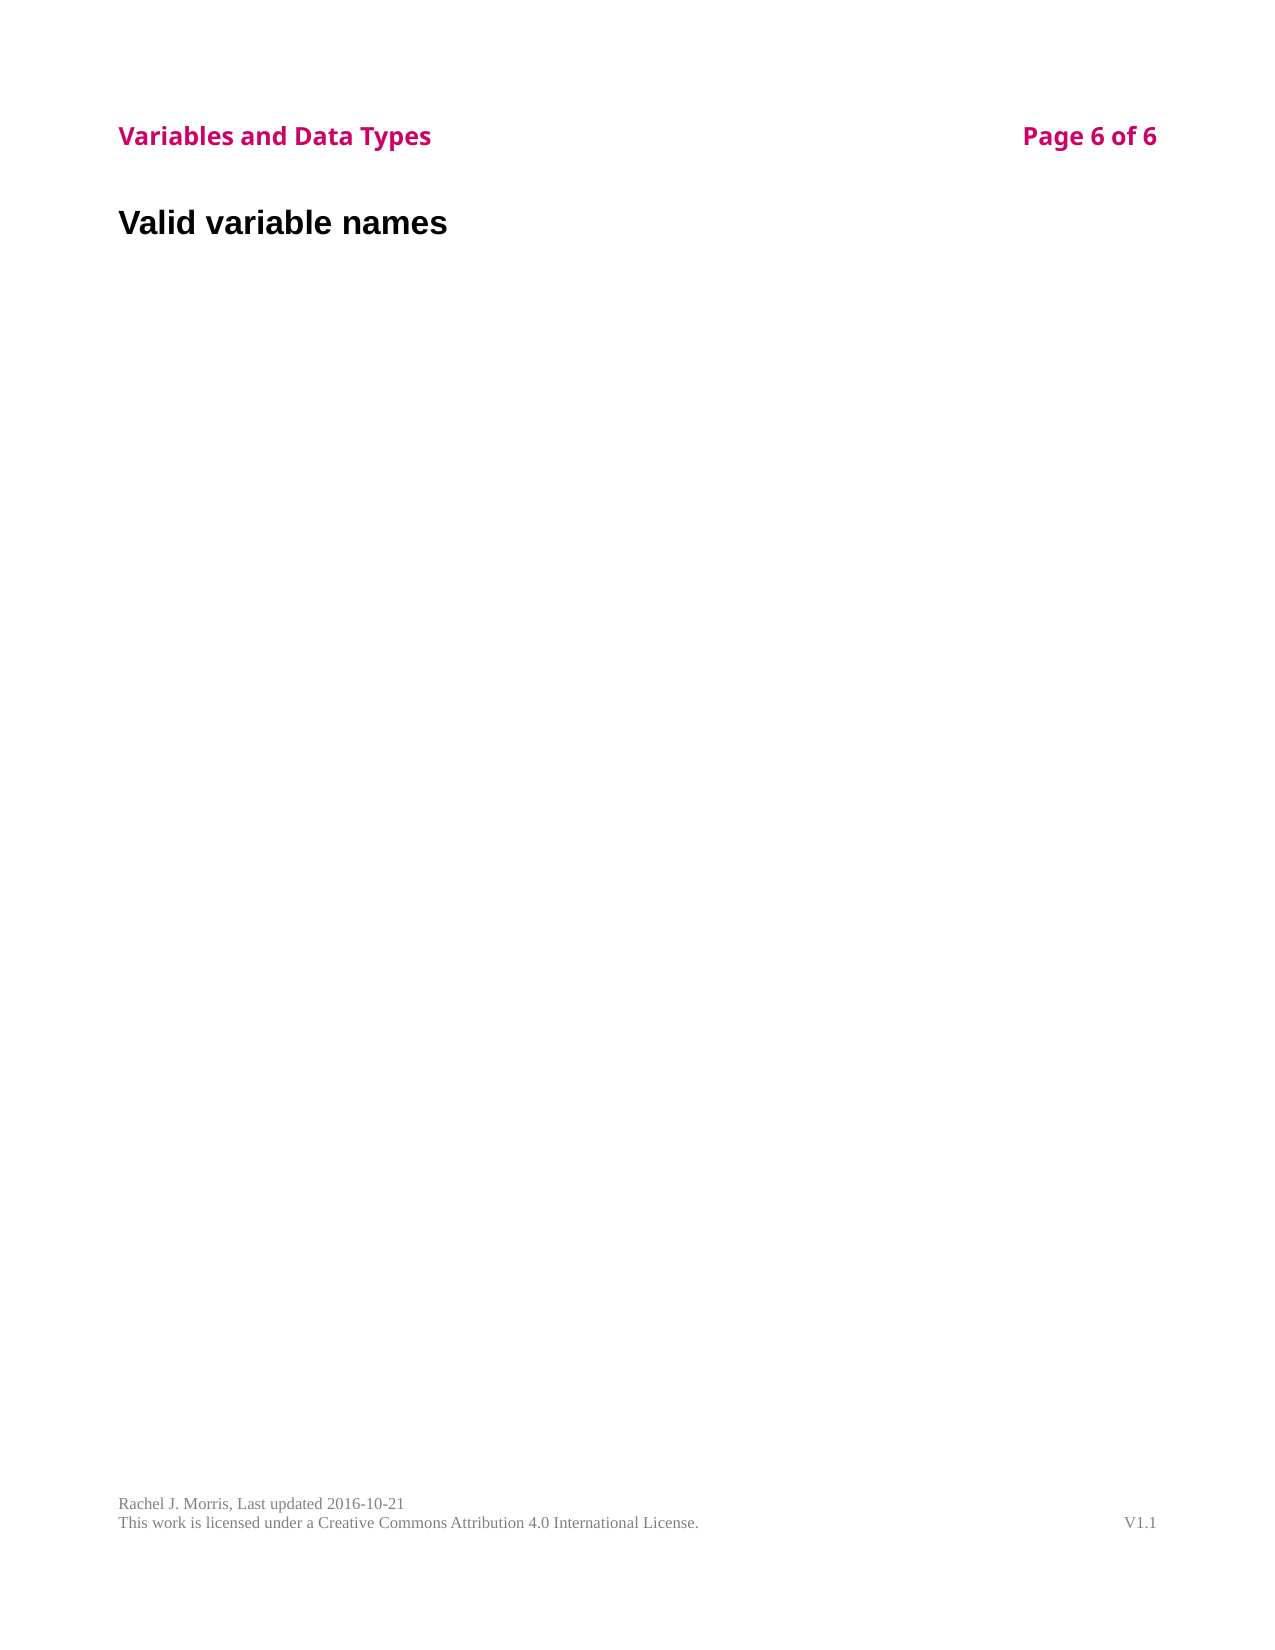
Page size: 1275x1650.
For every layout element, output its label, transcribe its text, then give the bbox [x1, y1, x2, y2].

subtitle Valid variable names [118, 202, 1157, 241]
